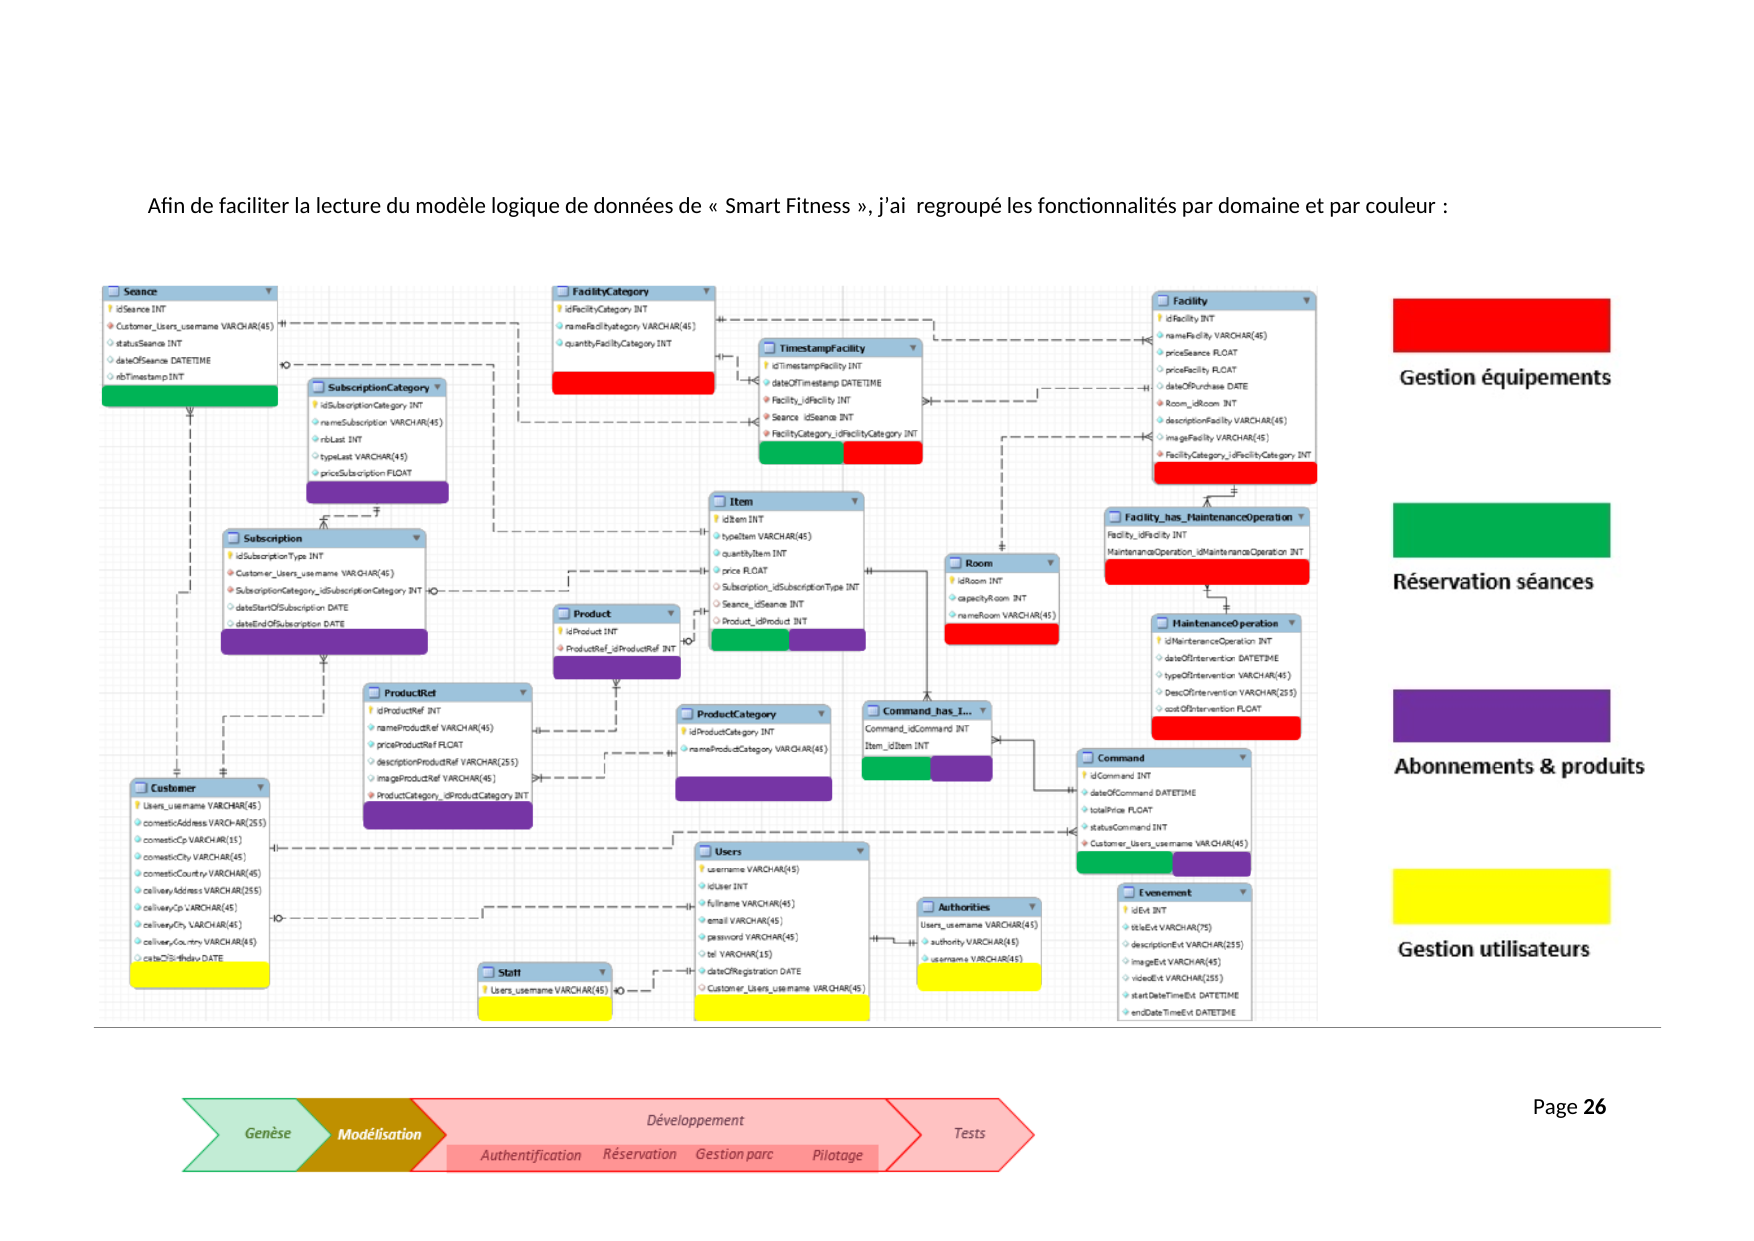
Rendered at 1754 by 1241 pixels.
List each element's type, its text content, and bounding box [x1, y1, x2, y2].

text Afin de faciliter la lecture du modèle logique de données de « Smart Fitness », j’ai regroupé les fonctionnalités par domaine et par couleur : [148, 191, 1606, 219]
